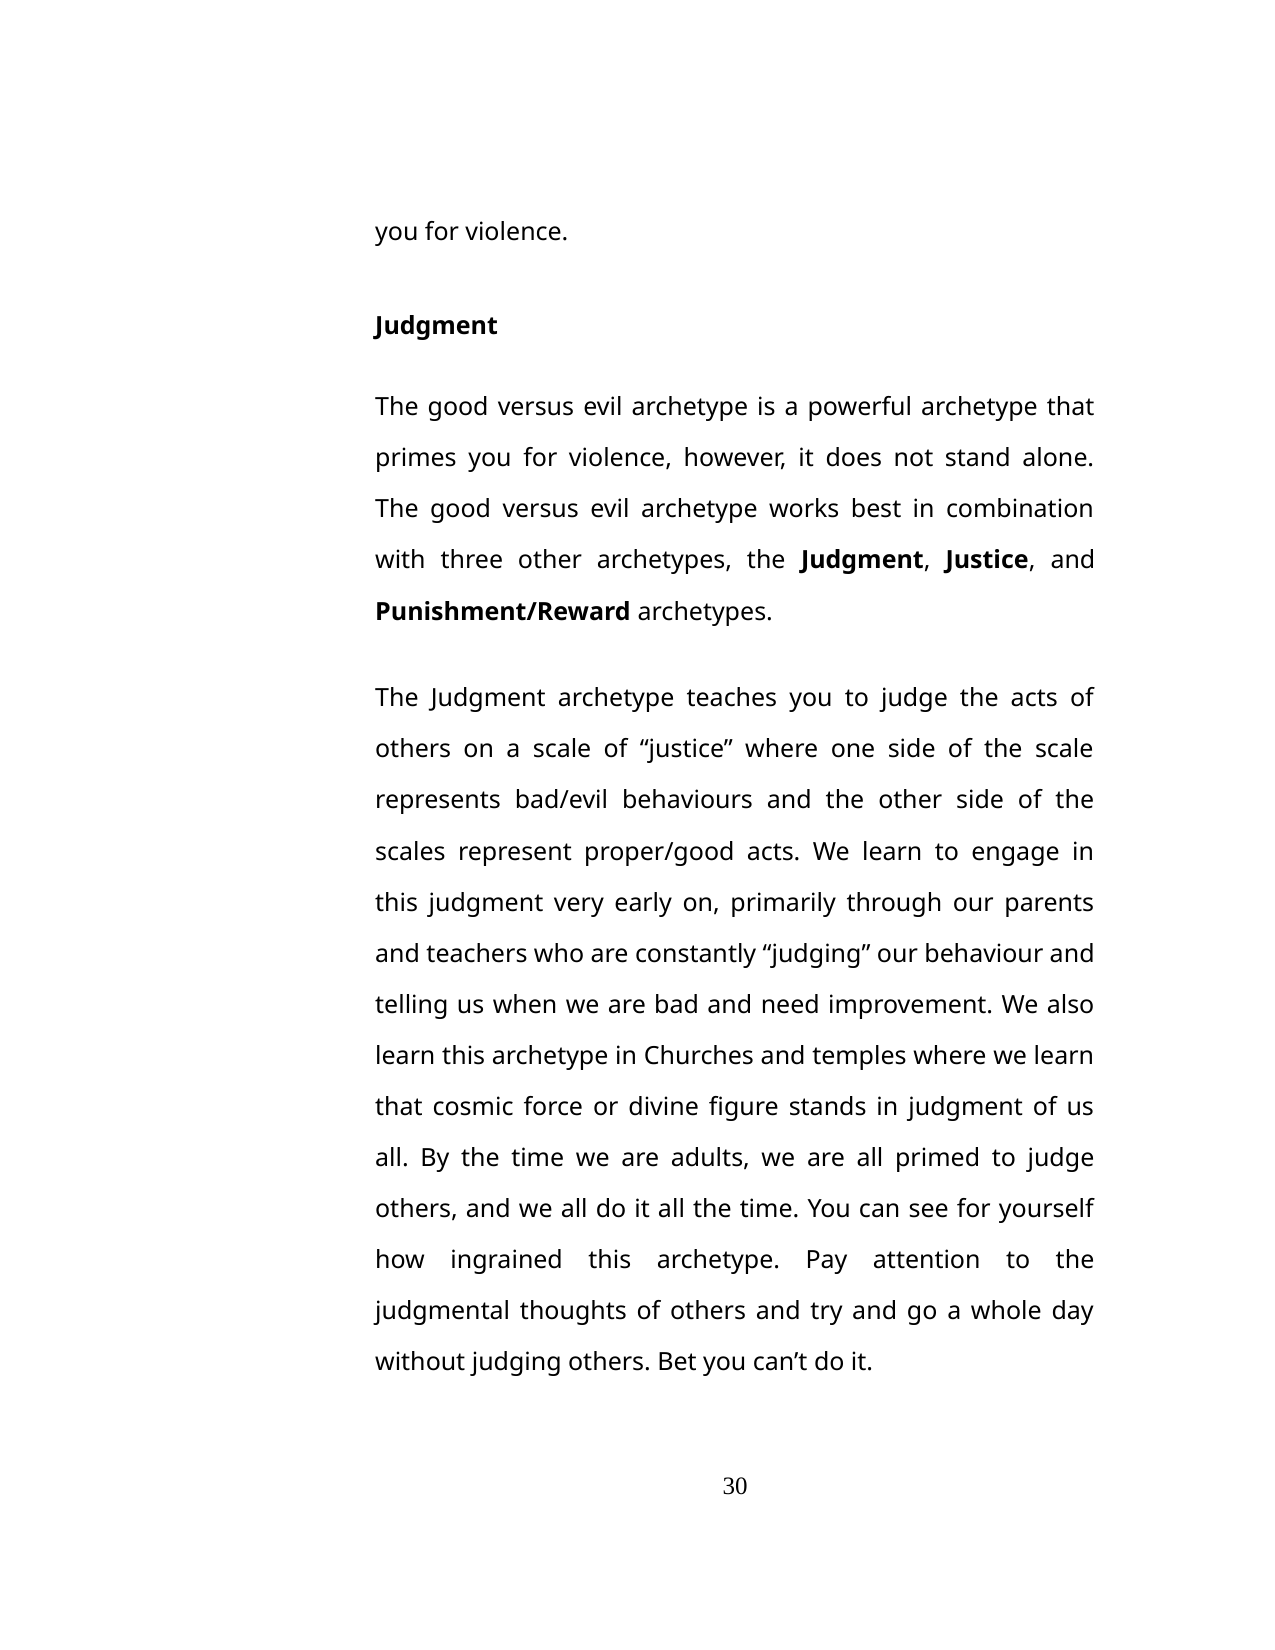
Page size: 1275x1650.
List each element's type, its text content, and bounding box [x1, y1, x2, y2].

text you for violence. [375, 213, 1095, 248]
text The Judgment archetype teaches you to judge the acts of others on a scale of “justice” where one side of the scale represents bad/evil behaviours and the other side of the scales represent proper/good acts. We learn to engage in this judgment very early on, primarily through our parents and teachers who are constantly “judging” our behaviour and telling us when we are bad and need improvement. We also learn this archetype in Churches and temples where we learn that cosmic force or divine figure stands in judgment of us all. By the time we are adults, we are all primed to judge others, and we all do it all the time. You can see for yourself how ingrained this archetype. Pay attention to the judgmental thoughts of others and try and go a whole day without judging others. Bet you can’t do it. [375, 680, 1095, 1378]
text The good versus evil archetype is a powerful archetype that primes you for violence, however, it does not stand alone. The good versus evil archetype works best in combination with three other archetypes, the Judgment, Justice, and Punishment/Reward archetypes. [375, 389, 1095, 627]
subtitle Judgment [375, 307, 1095, 342]
